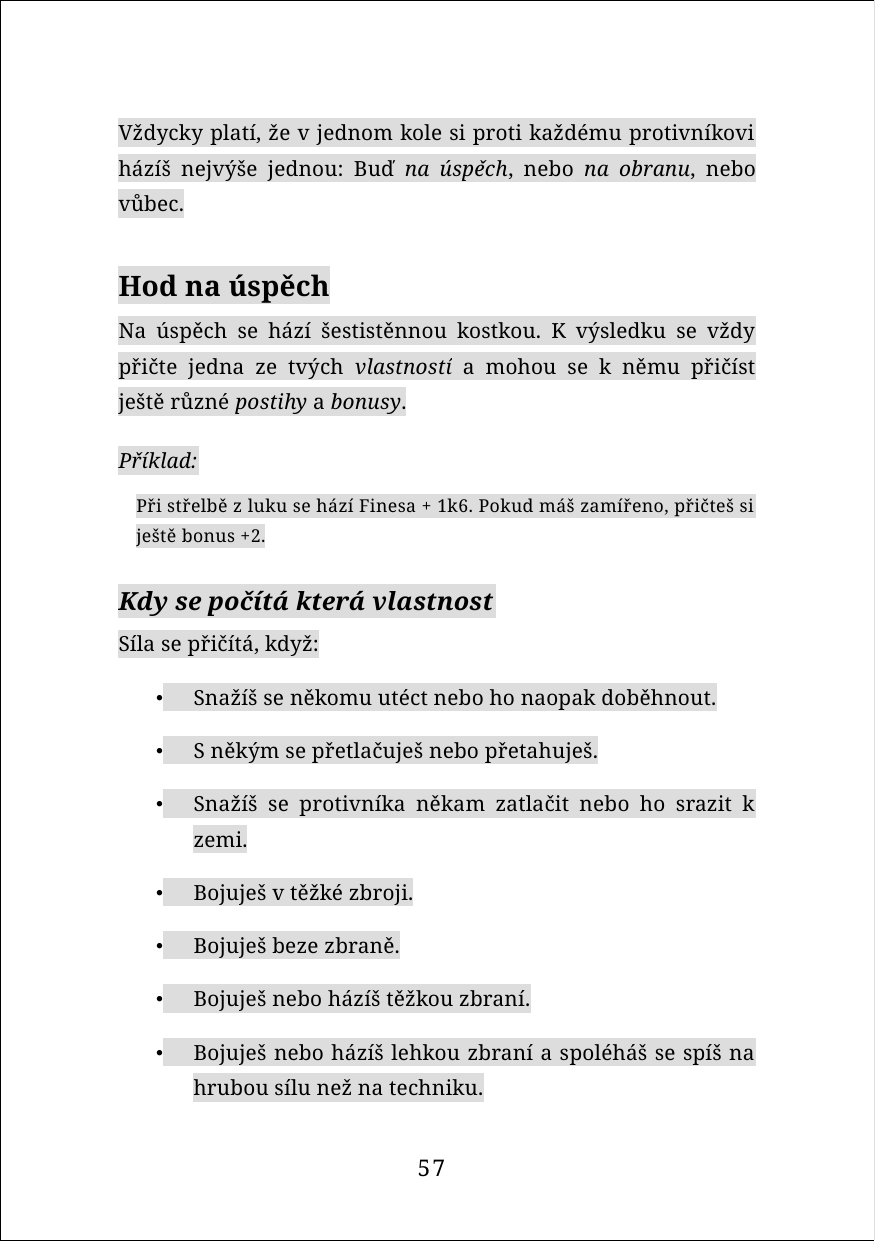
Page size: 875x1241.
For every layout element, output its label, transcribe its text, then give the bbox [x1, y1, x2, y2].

list Snažíš se někomu utéct nebo ho naopak doběhnout. [156, 683, 756, 711]
subtitle Hod na úspěch [118, 266, 756, 304]
text Síla se přičítá, když: [118, 629, 756, 658]
subtitle Kdy se počítá která vlastnost [118, 584, 756, 618]
list S někým se přetlačuješ nebo přetahuješ. [156, 736, 756, 764]
list Bojuješ nebo házíš lehkou zbraní a spoléháš se spíš na hrubou sílu než na techniku. [156, 1038, 756, 1102]
list Bojuješ beze zbraně. [156, 931, 756, 959]
text Při střelbě z luku se hází Finesa + 1k6. Pokud máš zamířeno, přičteš si ještě bonus +2. [136, 494, 756, 548]
list Snažíš se protivníka někam zatlačit nebo ho srazit k zemi. [156, 789, 756, 853]
text Na úspěch se hází šestistěnnou kostkou. K výsledku se vždy přičte jedna ze tvých vlastností a mohou se k němu přičíst ještě různé postihy a bonusy. [118, 316, 756, 416]
text Příklad: [118, 446, 756, 475]
text Vždycky platí, že v jednom kole si proti každému protivníkovi házíš nejvýše jednou: Buď na úspěch, nebo na obranu, nebo vůbec. [118, 118, 756, 218]
list Bojuješ nebo házíš těžkou zbraní. [156, 984, 756, 1013]
list Bojuješ v těžké zbroji. [156, 878, 756, 906]
